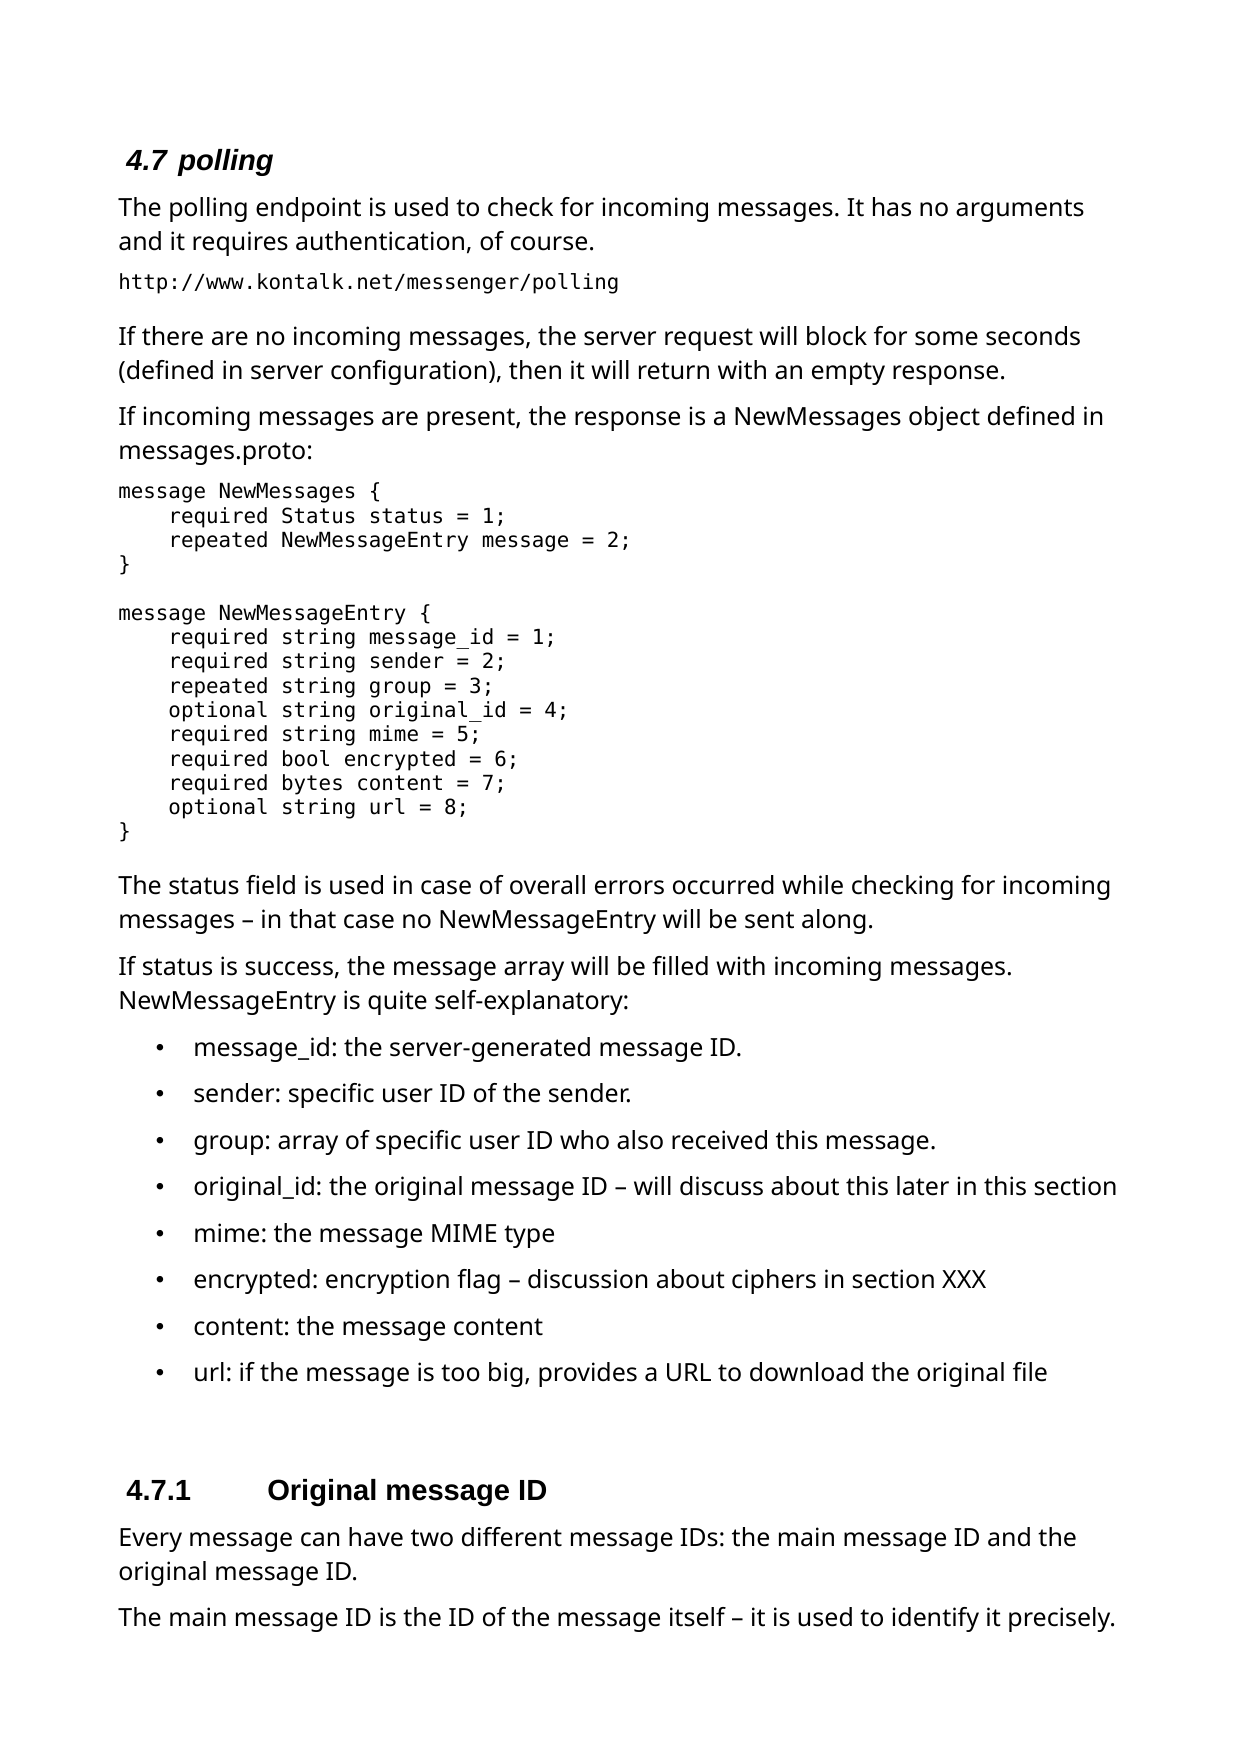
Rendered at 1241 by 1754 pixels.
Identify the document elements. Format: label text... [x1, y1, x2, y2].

list message_id: the server-generated message ID. [156, 1029, 1122, 1063]
subtitle polling [118, 143, 1122, 177]
text required Status status = 1; [118, 504, 1122, 528]
list encrypted: encryption flag – discussion about ciphers in section XXX [156, 1262, 1122, 1296]
text If incoming messages are present, the response is a NewMessages object defined in messages.proto: [118, 399, 1122, 467]
list url: if the message is too big, provides a URL to download the original file [156, 1355, 1122, 1389]
text } [118, 552, 1122, 577]
list group: array of specific user ID who also received this message. [156, 1122, 1122, 1156]
text required string sender = 2; [118, 649, 1122, 674]
text The status field is used in case of overall errors occurred while checking for incoming messages – in that case no NewMessageEntry will be sent along. [118, 868, 1122, 936]
text required bytes content = 7; [118, 771, 1122, 795]
text repeated NewMessageEntry message = 2; [118, 528, 1122, 552]
text optional string original_id = 4; [118, 698, 1122, 722]
text } [118, 819, 1122, 844]
text repeated string group = 3; [118, 674, 1122, 698]
text If there are no incoming messages, the server request will block for some seconds (defined in server configuration), then it will return with an empty response. [118, 318, 1122, 386]
list sender: specific user ID of the sender. [156, 1076, 1122, 1110]
text optional string url = 8; [118, 795, 1122, 819]
text The polling endpoint is used to check for incoming messages. It has no arguments and it requires authentication, of course. [118, 189, 1122, 257]
list mime: the message MIME type [156, 1215, 1122, 1249]
text required string mime = 5; [118, 722, 1122, 747]
list content: the message content [156, 1308, 1122, 1343]
subtitle Original message ID [118, 1473, 1122, 1507]
text If status is success, the message array will be filled with incoming messages. NewMessageEntry is quite self-explanatory: [118, 948, 1122, 1017]
text http://www.kontalk.net/messenger/polling [118, 270, 1122, 294]
text required bool encrypted = 6; [118, 747, 1122, 771]
text required string message_id = 1; [118, 625, 1122, 649]
text The main message ID is the ID of the message itself – it is used to identify it precisely. [118, 1600, 1122, 1634]
text Every message can have two different message IDs: the main message ID and the original message ID. [118, 1519, 1122, 1587]
text message NewMessages { [118, 479, 1122, 504]
text message NewMessageEntry { [118, 601, 1122, 625]
list original_id: the original message ID – will discuss about this later in this section [156, 1169, 1122, 1203]
